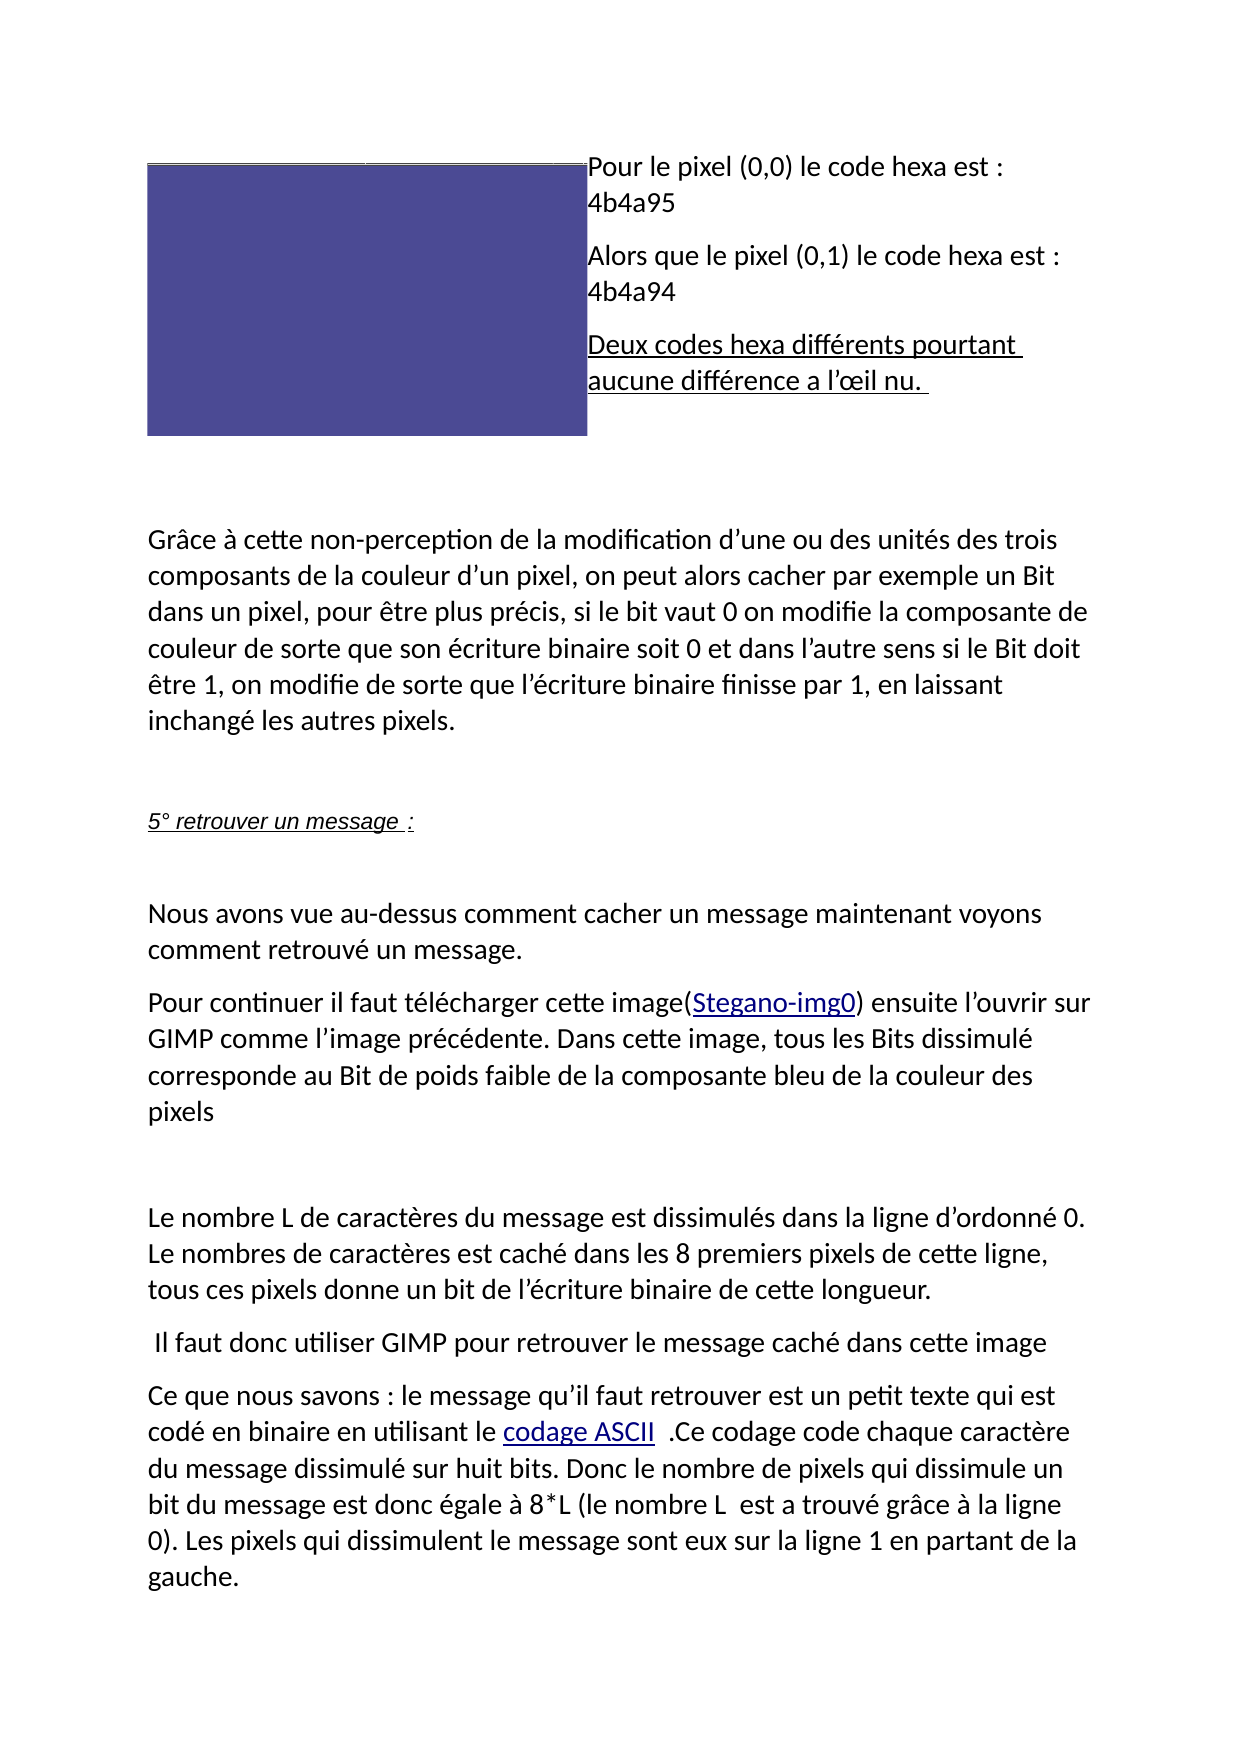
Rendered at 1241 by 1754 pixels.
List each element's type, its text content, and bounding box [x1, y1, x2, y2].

text Grâce à cette non-perception de la modification d’une ou des unités des trois composants de la couleur d’un pixel, on peut alors cacher par exemple un Bit dans un pixel, pour être plus précis, si le bit vaut 0 on modifie la composante de couleur de sorte que son écriture binaire soit 0 et dans l’autre sens si le Bit doit être 1, on modifie de sorte que l’écriture binaire finisse par 1, en laissant inchangé les autres pixels. [148, 521, 1093, 738]
text Pour continuer il faut télécharger cette image(Stegano-img0) ensuite l’ouvrir sur GIMP comme l’image précédente. Dans cette image, tous les Bits dissimulé corresponde au Bit de poids faible de la composante bleu de la couleur des pixels [148, 984, 1093, 1129]
text Nous avons vue au-dessus comment cacher un message maintenant voyons comment retrouvé un message. [148, 895, 1093, 967]
text Il faut donc utiliser GIMP pour retrouver le message caché dans cette image [148, 1324, 1093, 1360]
text Le nombre L de caractères du message est dissimulés dans la ligne d’ordonné 0. Le nombres de caractères est caché dans les 8 premiers pixels de cette ligne, tous ces pixels donne un bit de l’écriture binaire de cette longueur. [148, 1199, 1093, 1307]
text Deux codes hexa différents pourtant aucune différence a l’œil nu. [588, 326, 1093, 398]
text Ce que nous savons : le message qu’il faut retrouver est un petit texte qui est codé en binaire en utilisant le codage ASCII .Ce codage code chaque caractère du message dissimulé sur huit bits. Donc le nombre de pixels qui dissimule un bit du message est donc égale à 8*L (le nombre L est a trouvé grâce à la ligne 0). Les pixels qui dissimulent le message sont eux sur la ligne 1 en partant de la gauche. [148, 1377, 1093, 1594]
text 5° retrouver un message : [148, 808, 1093, 834]
text Alors que le pixel (0,1) le code hexa est : 4b4a94 [588, 237, 1093, 309]
text Pour le pixel (0,0) le code hexa est : 4b4a95 [148, 148, 1093, 219]
